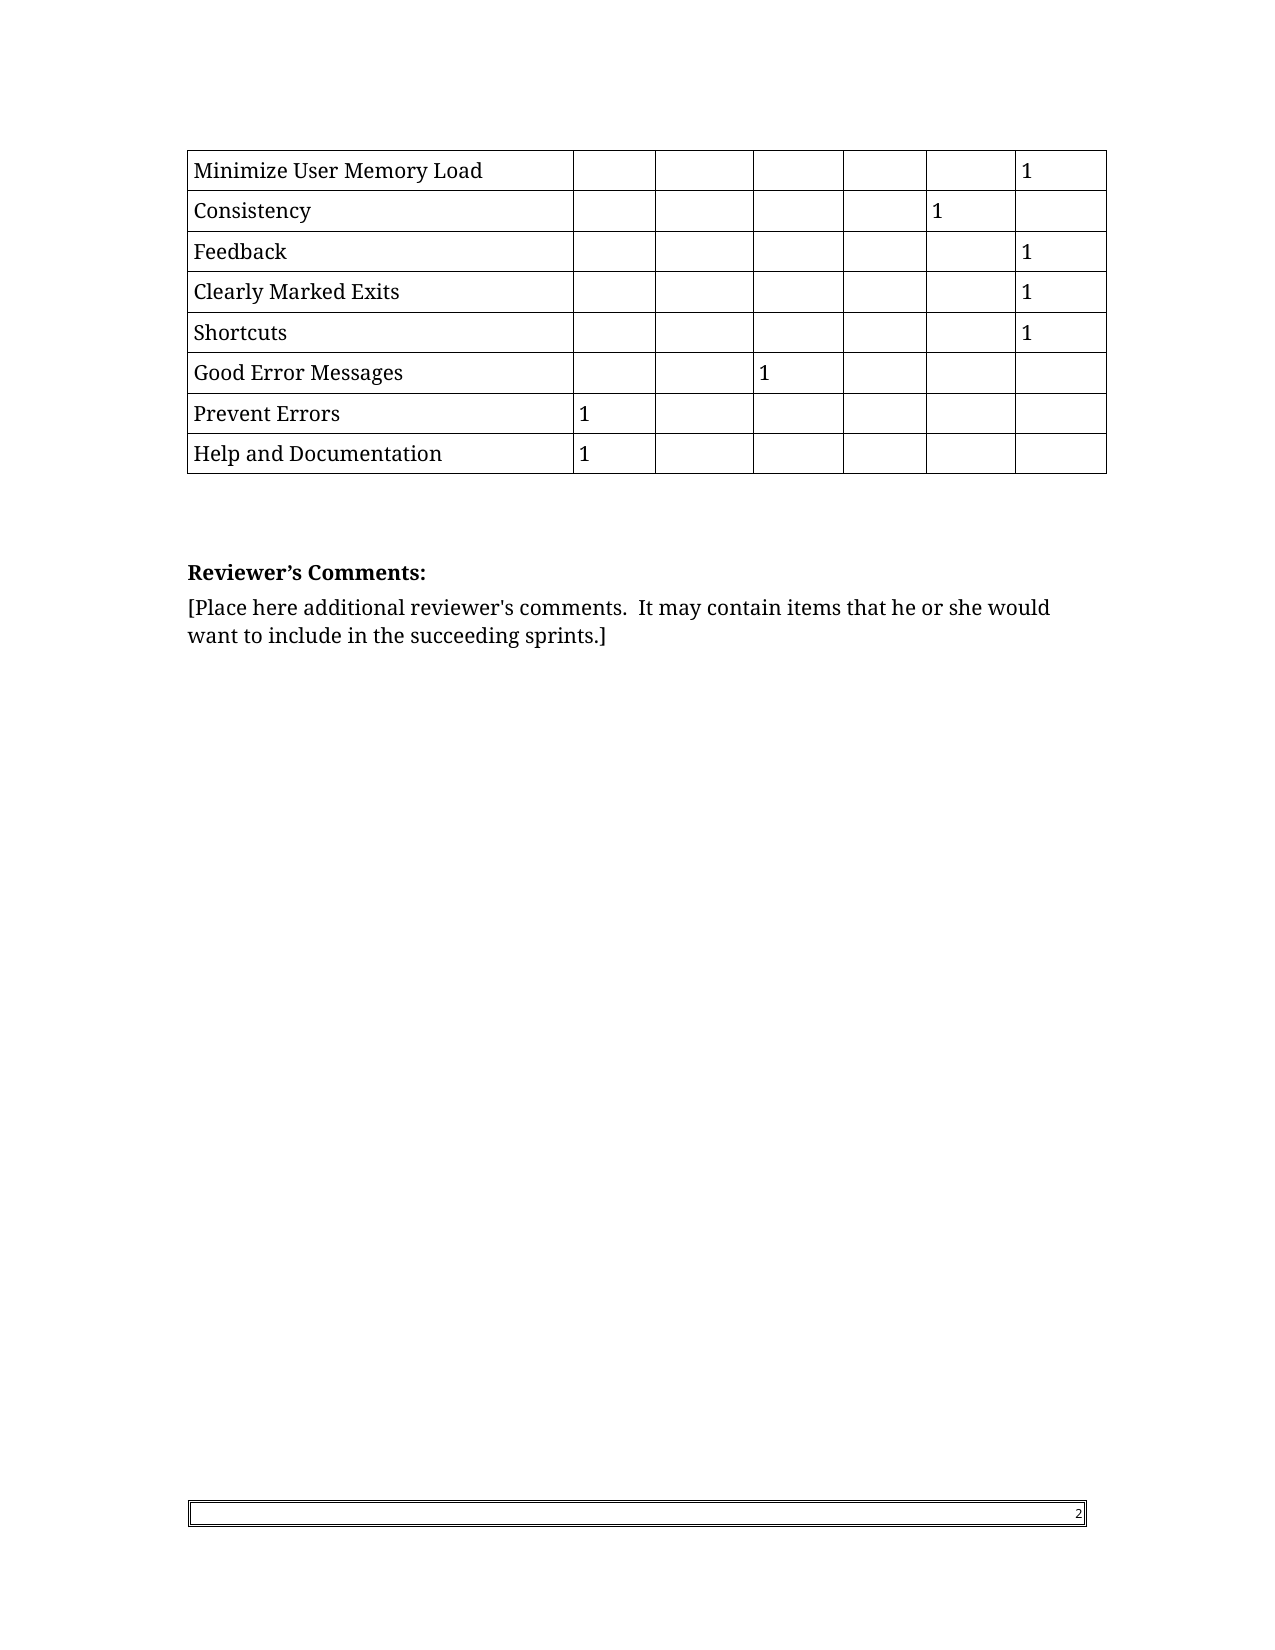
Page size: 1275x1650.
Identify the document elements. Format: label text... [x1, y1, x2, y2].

table_cell [844, 191, 926, 231]
table_cell 1 [1016, 313, 1106, 352]
table_cell Feedback [188, 232, 573, 271]
table_cell [844, 394, 926, 433]
table_cell [656, 313, 753, 352]
table_cell Shortcuts [188, 313, 573, 352]
table_cell [574, 151, 655, 190]
table_cell [927, 353, 1015, 392]
table_cell 1 [1016, 272, 1106, 312]
table_cell Help and Documentation [188, 434, 573, 473]
table_cell 1 [1016, 151, 1106, 190]
table_cell [927, 232, 1015, 271]
table_cell [574, 313, 655, 352]
table_cell [656, 353, 753, 392]
table_cell [656, 151, 753, 190]
table_cell 1 [927, 191, 1015, 231]
table_cell [656, 232, 753, 271]
table_cell [844, 353, 926, 392]
table_cell [927, 313, 1015, 352]
table_cell [1016, 434, 1106, 473]
table_cell 1 [574, 394, 655, 433]
table_cell Clearly Marked Exits [188, 272, 573, 312]
table_cell [927, 434, 1015, 473]
table_cell [844, 272, 926, 312]
table_cell [927, 272, 1015, 312]
table_cell [927, 394, 1015, 433]
table_cell [656, 191, 753, 231]
table_cell [574, 353, 655, 392]
table_cell [656, 272, 753, 312]
table_cell 1 [754, 353, 843, 392]
table_cell Prevent Errors [188, 394, 573, 433]
table_cell [754, 394, 843, 433]
table_cell 1 [1016, 232, 1106, 271]
table_cell Consistency [188, 191, 573, 231]
table_cell [754, 232, 843, 271]
table_cell [844, 151, 926, 190]
table_cell [844, 434, 926, 473]
table_cell [1016, 191, 1106, 231]
table_cell [754, 313, 843, 352]
table_cell Minimize User Memory Load [188, 151, 573, 190]
table_cell [844, 313, 926, 352]
table_cell [754, 434, 843, 473]
table_cell [656, 394, 753, 433]
table_cell Good Error Messages [188, 353, 573, 392]
table_cell [754, 151, 843, 190]
subtitle Reviewer’s Comments: [187, 558, 1087, 587]
table_cell [1016, 394, 1106, 433]
table_cell [927, 151, 1015, 190]
table_cell [754, 191, 843, 231]
table_cell [1016, 353, 1106, 392]
table_cell [656, 434, 753, 473]
table_cell [754, 272, 843, 312]
table_cell [574, 232, 655, 271]
table_cell [574, 191, 655, 231]
table_cell [844, 232, 926, 271]
table_cell [574, 272, 655, 312]
text [Place here additional reviewer's comments. It may contain items that he or she would want to include in the succeeding sprints.] [187, 593, 1087, 650]
table_cell 1 [574, 434, 655, 473]
